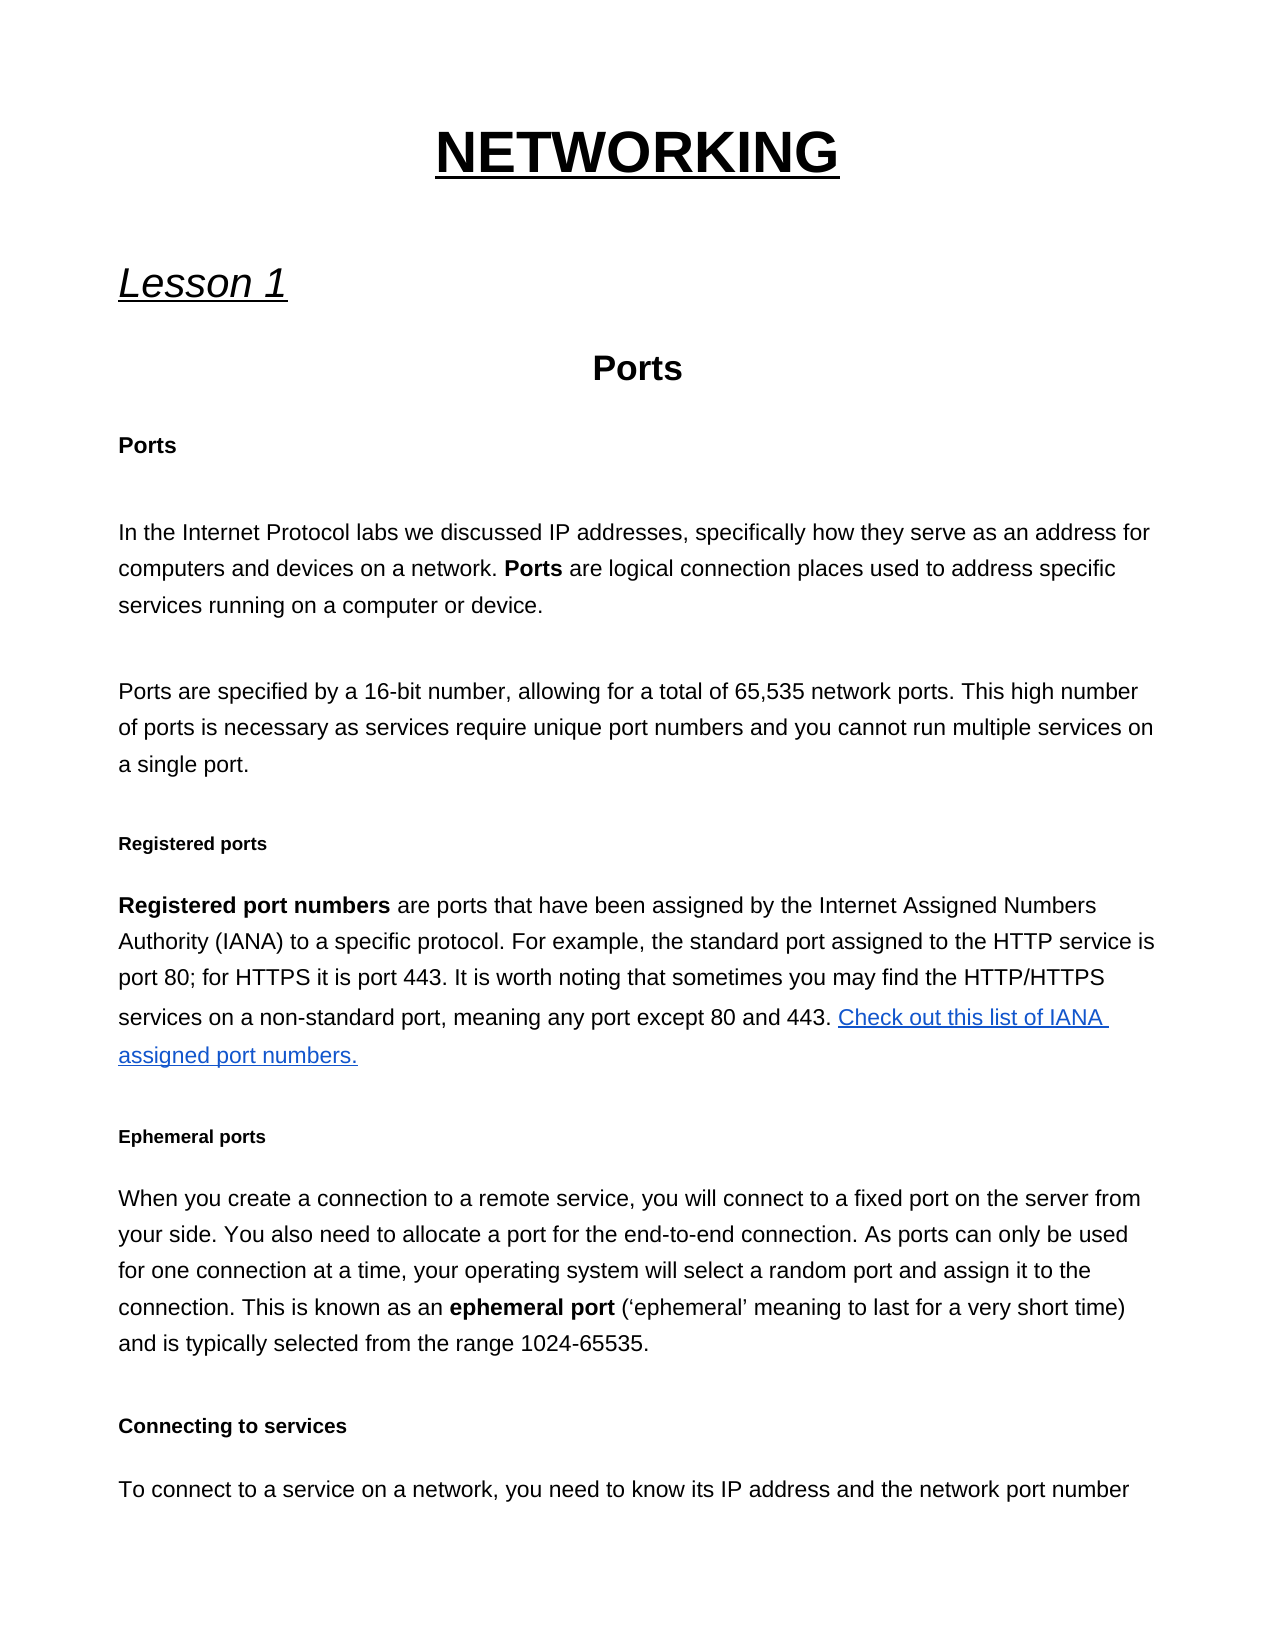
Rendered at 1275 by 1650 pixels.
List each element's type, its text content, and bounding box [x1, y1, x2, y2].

subtitle Connecting to services [118, 1414, 1157, 1438]
subtitle Ephemeral ports [118, 1126, 1157, 1147]
text NETWORKING [118, 118, 1157, 185]
text When you create a connection to a remote service, you will connect to a fixed port on the server from your side. You also need to allocate a port for the end-to-end connection. As ports can only be used for one connection at a time, your operating system will select a random port and assign it to the connection. This is known as an ephemeral port (‘ephemeral’ meaning to last for a very short time) and is typically selected from the range 1024-65535. [118, 1184, 1157, 1356]
subtitle Ports [118, 347, 1157, 388]
text Ports [118, 432, 1157, 459]
text Lesson 1 [118, 258, 1157, 306]
text In the Internet Protocol labs we discussed IP addresses, specifically how they serve as an address for computers and devices on a network. Ports are logical connection places used to address specific services running on a computer or device. [118, 519, 1157, 618]
text Registered port numbers are ports that have been assigned by the Internet Assigned Numbers Authority (IANA) to a specific protocol. For example, the standard port assigned to the HTTP service is port 80; for HTTPS it is port 443. It is worth noting that sometimes you may find the HTTP/HTTPS services on a non-standard port, meaning any port except 80 and 443. Check out this list of IANA assigned port numbers. [118, 892, 1157, 1069]
subtitle Registered ports [118, 833, 1157, 854]
text To connect to a service on a network, you need to know its IP address and the network port number [118, 1476, 1157, 1503]
text Ports are specified by a 16-bit number, allowing for a total of 65,535 network ports. This high number of ports is necessary as services require unique port numbers and you cannot run multiple services on a single port. [118, 678, 1157, 777]
